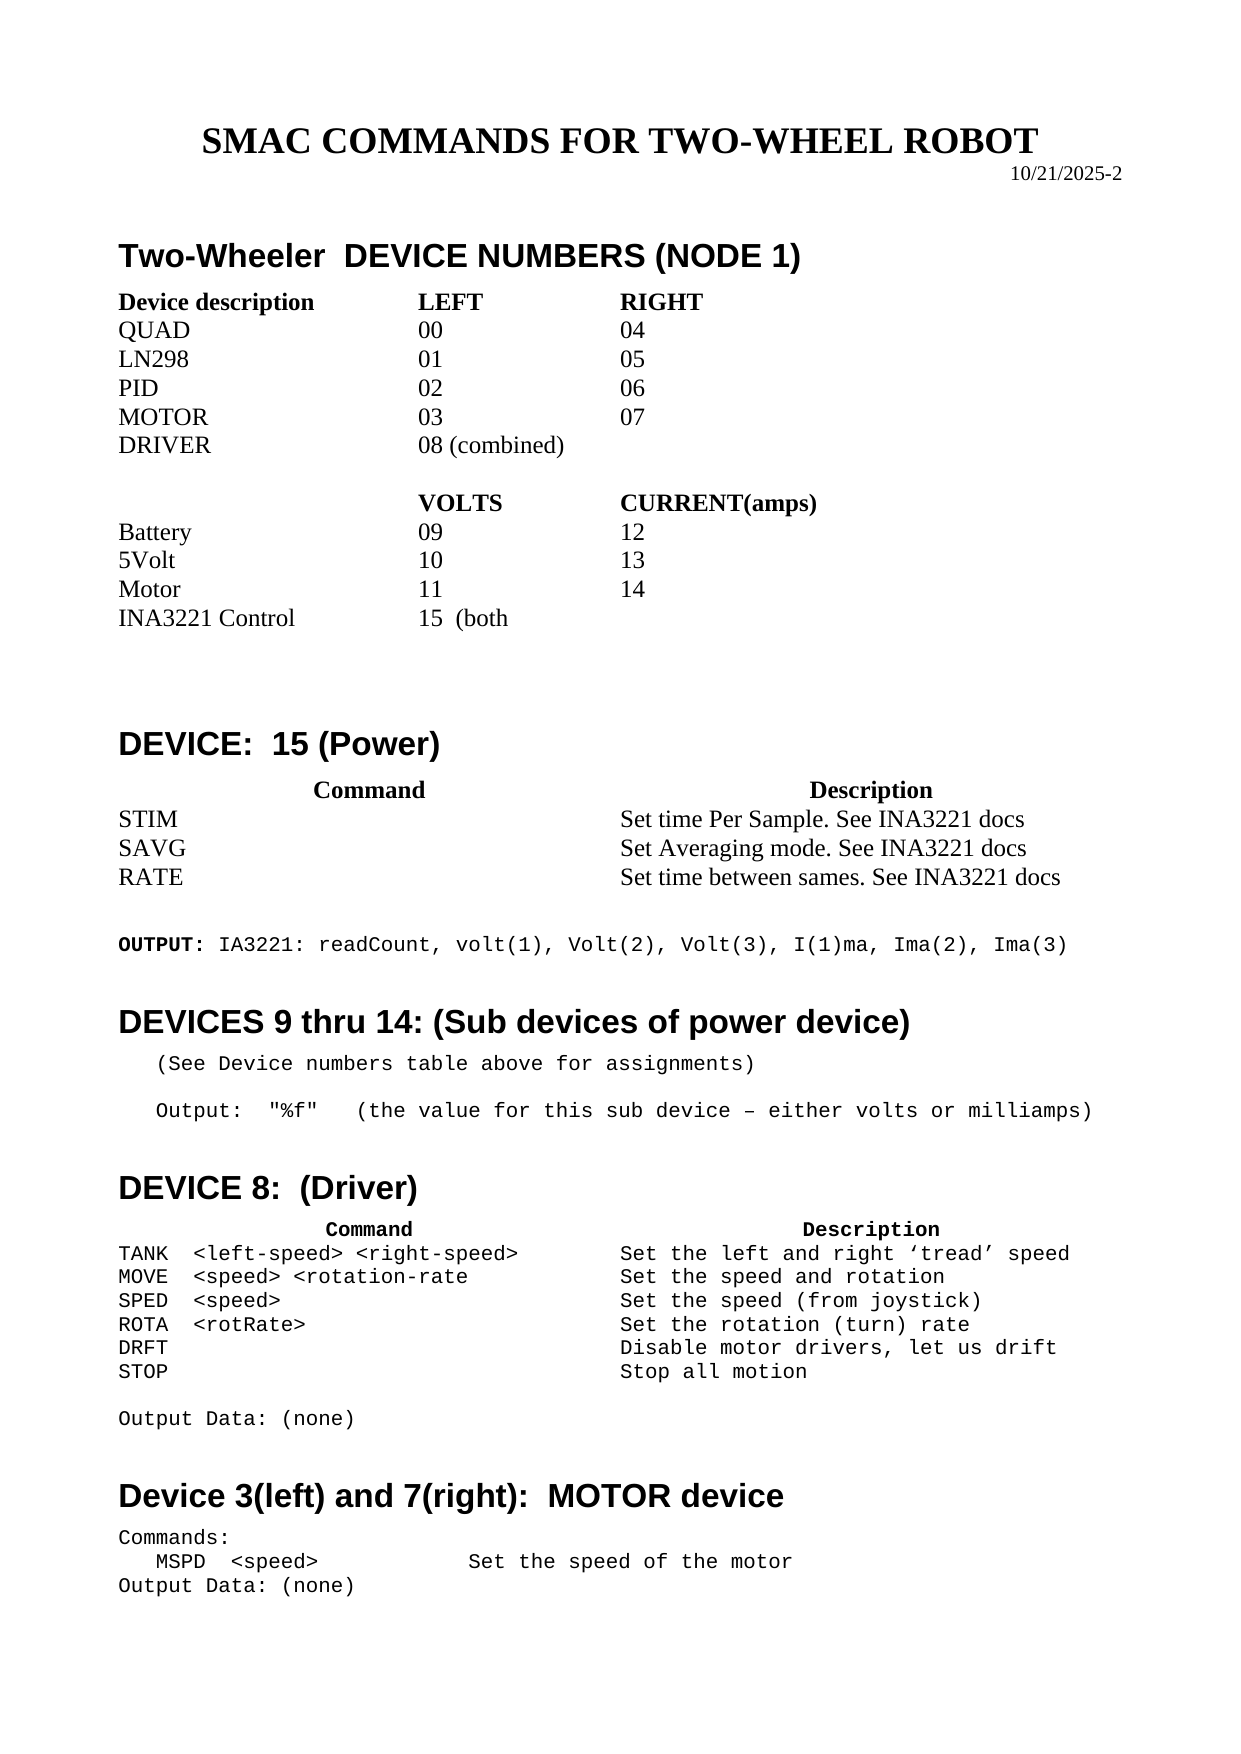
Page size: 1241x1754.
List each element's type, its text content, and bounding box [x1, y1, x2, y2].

table_cell LN298 [118, 344, 418, 373]
table_header RIGHT [620, 287, 868, 315]
table_cell 06 [620, 373, 868, 402]
table_cell MOVE <speed> <rotation-rate [118, 1266, 620, 1290]
table_cell 15 (both [418, 603, 620, 632]
table_cell SAVG [118, 833, 620, 862]
table_cell [418, 632, 620, 660]
text (See Device numbers table above for assignments) [118, 1053, 1122, 1076]
table_cell 02 [418, 373, 620, 402]
table_cell Set the speed (from joystick) [620, 1290, 1122, 1314]
table_cell [620, 632, 868, 660]
table_cell Stop all motion [620, 1361, 1122, 1385]
subtitle DEVICE: 15 (Power) [118, 724, 1122, 763]
table_cell DRIVER [118, 430, 418, 459]
table_cell STIM [118, 804, 620, 833]
table_cell DRFT [118, 1338, 620, 1361]
table_cell VOLTS [418, 488, 620, 517]
table_cell 12 [620, 517, 868, 545]
table_header Description [620, 1219, 1122, 1243]
subtitle Two-Wheeler DEVICE NUMBERS (NODE 1) [118, 236, 1122, 274]
table_cell 01 [418, 344, 620, 373]
table_cell CURRENT(amps) [620, 488, 868, 517]
table_cell Set the speed and rotation [620, 1266, 1122, 1290]
text Commands: [118, 1527, 1122, 1551]
table_cell QUAD [118, 315, 418, 344]
table_header Command [118, 1219, 620, 1243]
text OUTPUT: IA3221: readCount, volt(1), Volt(2), Volt(3), I(1)ma, Ima(2), Ima(3) [118, 934, 1122, 957]
table_cell 05 [620, 344, 868, 373]
table_cell ROTA <rotRate> [118, 1314, 620, 1337]
table_cell MOTOR [118, 402, 418, 430]
table_cell [620, 459, 868, 488]
table_cell Motor [118, 574, 418, 603]
table_cell TANK <left-speed> <right-speed> [118, 1243, 620, 1266]
table_cell [118, 632, 418, 660]
subtitle DEVICE 8: (Driver) [118, 1168, 1122, 1207]
table_cell 08 (combined) [418, 430, 620, 459]
table_cell [620, 430, 868, 459]
table_cell STOP [118, 1361, 620, 1385]
table_cell Disable motor drivers, let us drift [620, 1338, 1122, 1361]
text MSPD <speed> Set the speed of the motor [118, 1551, 1122, 1575]
table_cell 07 [620, 402, 868, 430]
table_header Device description [118, 287, 418, 315]
table_cell Set Averaging mode. See INA3221 docs [620, 833, 1122, 862]
table_cell INA3221 Control [118, 603, 418, 632]
table_cell Set the left and right ‘tread’ speed [620, 1243, 1122, 1266]
table_cell 11 [418, 574, 620, 603]
table_cell [418, 459, 620, 488]
table_cell Set the rotation (turn) rate [620, 1314, 1122, 1337]
table_cell Battery [118, 517, 418, 545]
table_cell 10 [418, 545, 620, 574]
table_cell 14 [620, 574, 868, 603]
table_cell [118, 459, 418, 488]
subtitle Device 3(left) and 7(right): MOTOR device [118, 1476, 1122, 1515]
table_cell 13 [620, 545, 868, 574]
table_header Command [118, 775, 620, 804]
text Output: "%f" (the value for this sub device – either volts or milliamps) [118, 1100, 1122, 1124]
text Output Data: (none) [118, 1408, 1122, 1432]
table_cell 03 [418, 402, 620, 430]
table_cell SPED <speed> [118, 1290, 620, 1314]
table_cell 09 [418, 517, 620, 545]
table_header LEFT [418, 287, 620, 315]
subtitle DEVICES 9 thru 14: (Sub devices of power device) [118, 1002, 1122, 1040]
table_cell 00 [418, 315, 620, 344]
table_cell 5Volt [118, 545, 418, 574]
table_cell PID [118, 373, 418, 402]
text Output Data: (none) [118, 1575, 1122, 1598]
table_cell [620, 603, 868, 632]
table_cell Set time Per Sample. See INA3221 docs [620, 804, 1122, 833]
table_cell [118, 488, 418, 517]
table_cell Set time between sames. See INA3221 docs [620, 862, 1122, 890]
table_cell RATE [118, 862, 620, 890]
table_header Description [620, 775, 1122, 804]
table_cell 04 [620, 315, 868, 344]
